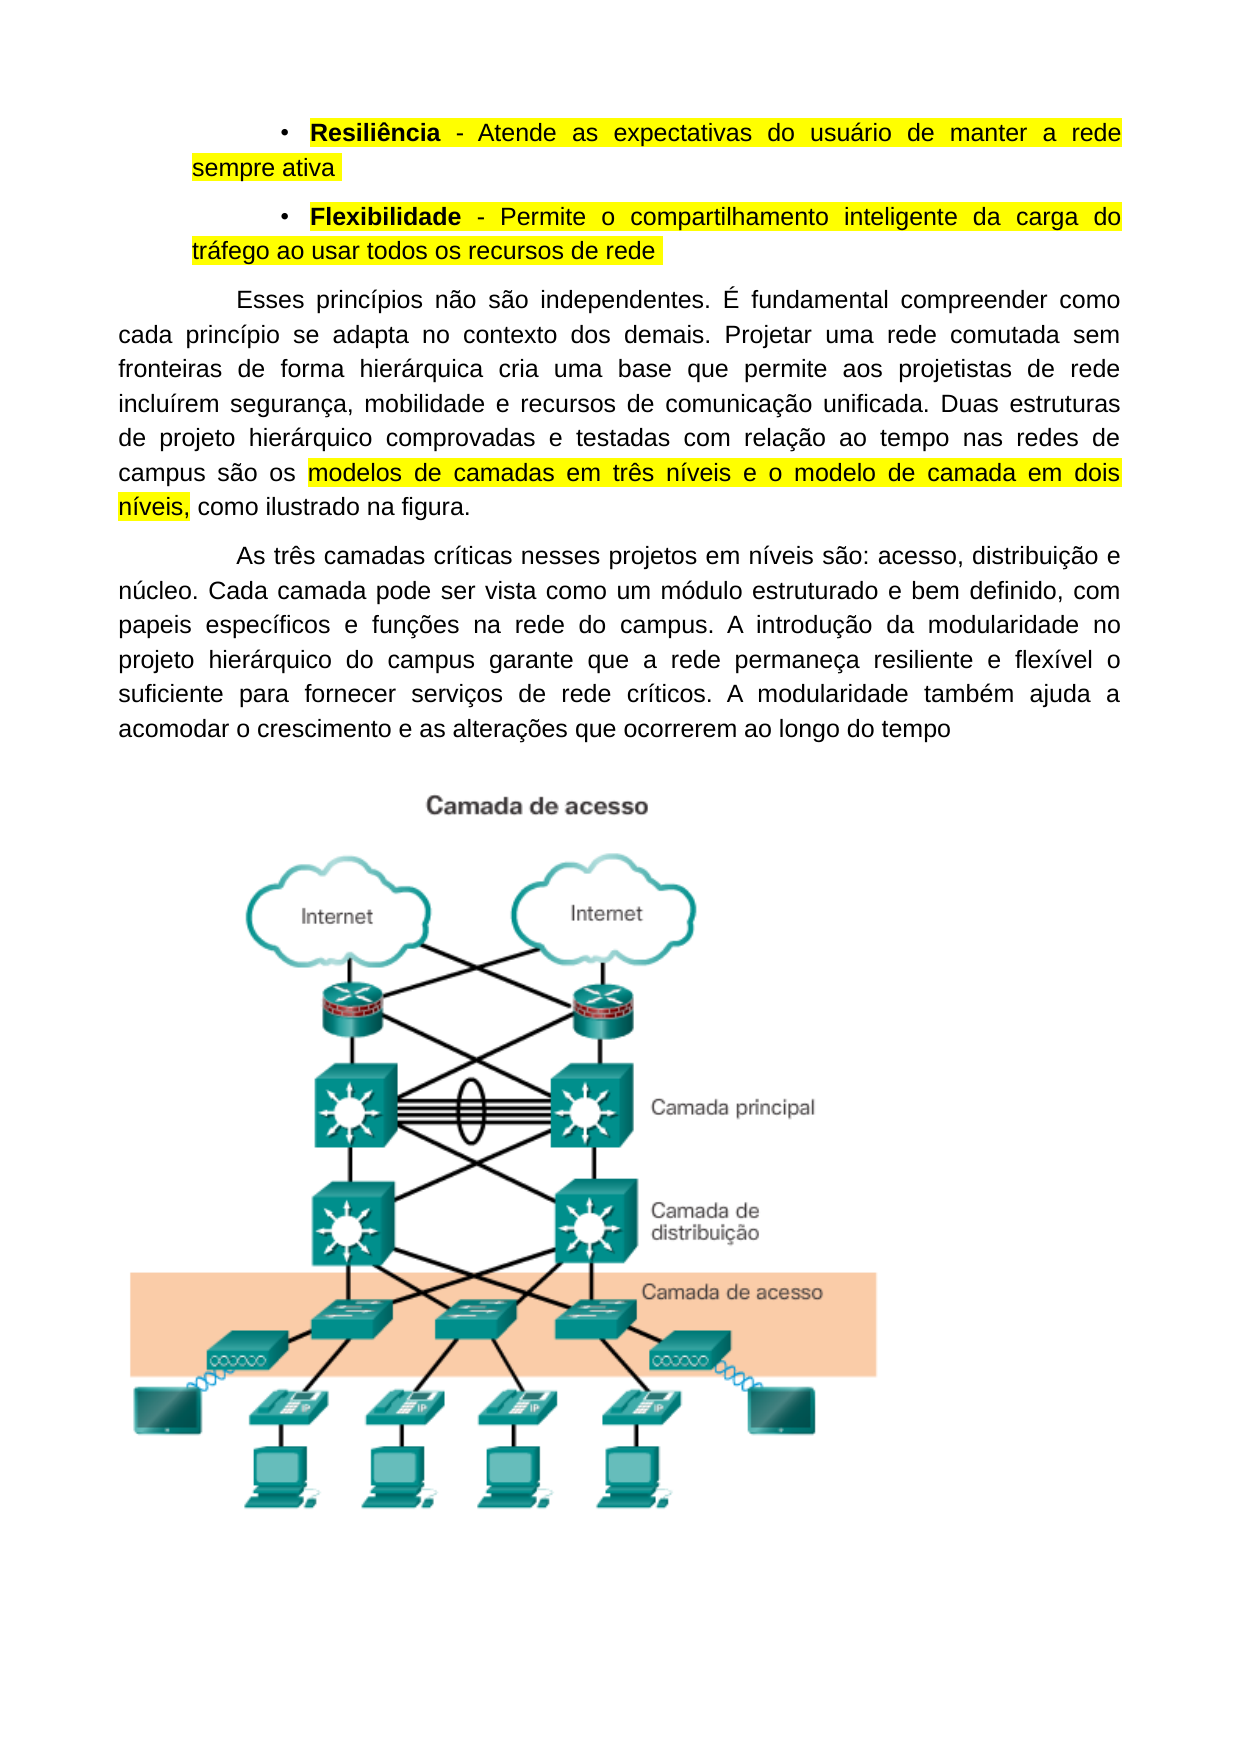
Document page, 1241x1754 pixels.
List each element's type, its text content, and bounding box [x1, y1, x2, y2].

picture [118, 791, 881, 1517]
text Esses princípios não são independentes. É fundamental compreender como cada princípio se adapta no contexto dos demais. Projetar uma rede comutada sem fronteiras de forma hierárquica cria uma base que permite aos projetistas de rede incluírem segurança, mobilidade e recursos de comunicação unificada. Duas estruturas de projeto hierárquico comprovadas e testadas com relação ao tempo nas redes de campus são os modelos de camadas em três níveis e o modelo de camada em dois níveis, como ilustrado na figura. [118, 285, 1122, 521]
text As três camadas críticas nesses projetos em níveis são: acesso, distribuição e núcleo. Cada camada pode ser vista como um módulo estruturado e bem definido, com papeis específicos e funções na rede do campus. A introdução da modularidade no projeto hierárquico do campus garante que a rede permaneça resiliente e flexível o suficiente para fornecer serviços de rede críticos. A modularidade também ajuda a acomodar o crescimento e as alterações que ocorrerem ao longo do tempo [118, 541, 1122, 742]
list Flexibilidade - Permite o compartilhamento inteligente da carga do tráfego ao usar todos os recursos de rede [162, 202, 1122, 265]
list Resiliência - Atende as expectativas do usuário de manter a rede sempre ativa [162, 118, 1122, 181]
